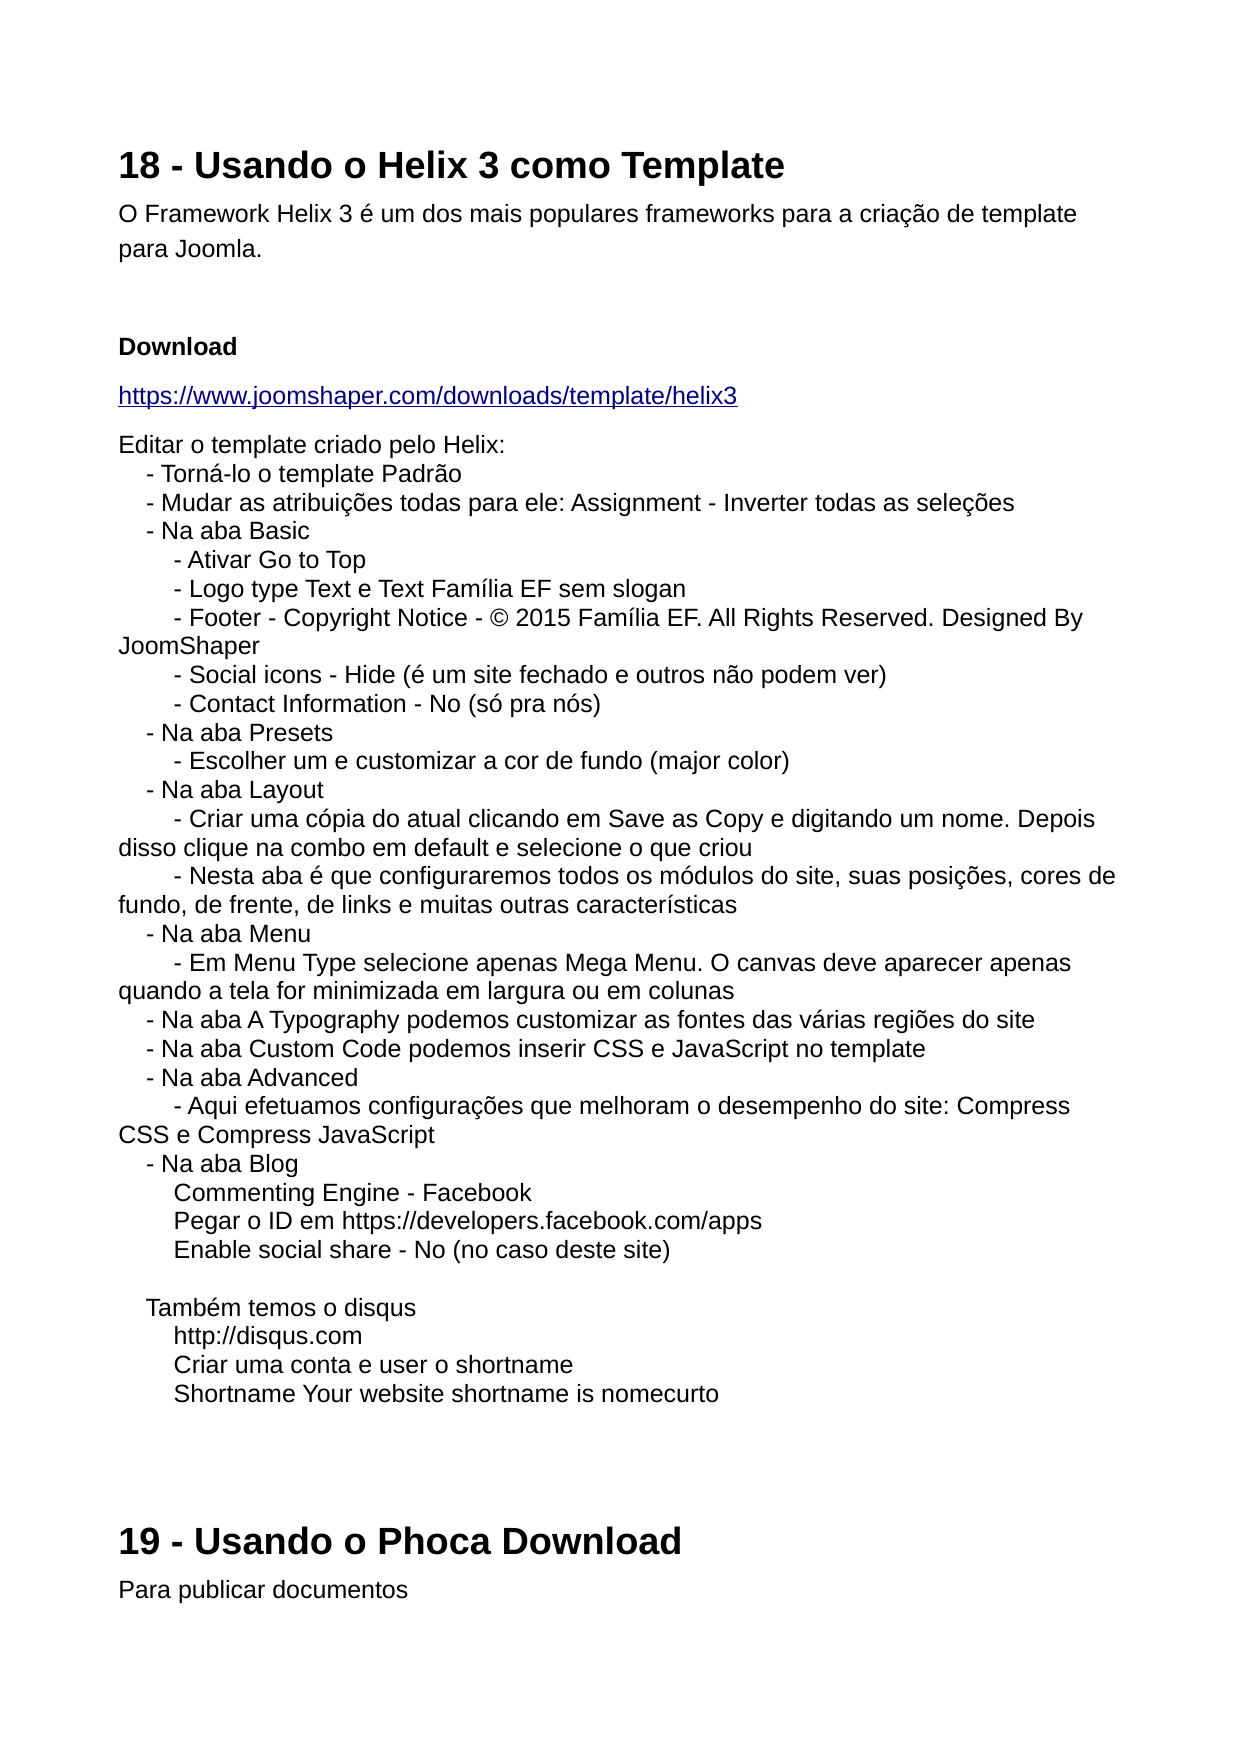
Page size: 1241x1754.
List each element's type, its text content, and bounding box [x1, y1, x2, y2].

text Commenting Engine - Facebook [118, 1177, 1122, 1206]
text - Escolher um e customizar a cor de fundo (major color) [118, 746, 1122, 775]
text Download [118, 332, 1122, 361]
text - Na aba A Typography podemos customizar as fontes das várias regiões do site [118, 1005, 1122, 1034]
text - Na aba Basic [118, 516, 1122, 545]
text - Na aba Menu [118, 919, 1122, 947]
text - Logo type Text e Text Família EF sem slogan [118, 574, 1122, 602]
text - Na aba Layout [118, 775, 1122, 804]
text Para publicar documentos [118, 1575, 1122, 1604]
text O Framework Helix 3 é um dos mais populares frameworks para a criação de template para Joomla. [118, 199, 1122, 262]
text http://disqus.com [118, 1321, 1122, 1350]
text - Na aba Advanced [118, 1062, 1122, 1091]
text - Social icons - Hide (é um site fechado e outros não podem ver) [118, 660, 1122, 689]
text - Contact Information - No (só pra nós) [118, 689, 1122, 717]
text - Na aba Presets [118, 717, 1122, 746]
text Pegar o ID em https://developers.facebook.com/apps [118, 1206, 1122, 1235]
text Também temos o disqus [118, 1292, 1122, 1321]
subtitle 19 - Usando o Phoca Download [118, 1519, 1122, 1562]
text https://www.joomshaper.com/downloads/template/helix3 [118, 381, 1122, 410]
text - Mudar as atribuições todas para ele: Assignment - Inverter todas as seleções [118, 487, 1122, 516]
text - Ativar Go to Top [118, 545, 1122, 574]
text - Na aba Blog [118, 1149, 1122, 1177]
text Shortname Your website shortname is nomecurto [118, 1379, 1122, 1407]
text - Aqui efetuamos configurações que melhoram o desempenho do site: Compress CSS e Compress JavaScript [118, 1091, 1122, 1149]
text Enable social share - No (no caso deste site) [118, 1235, 1122, 1264]
text Editar o template criado pelo Helix: [118, 430, 1122, 459]
text - Na aba Custom Code podemos inserir CSS e JavaScript no template [118, 1034, 1122, 1062]
text - Em Menu Type selecione apenas Mega Menu. O canvas deve aparecer apenas quando a tela for minimizada em largura ou em colunas [118, 947, 1122, 1005]
text Criar uma conta e user o shortname [118, 1350, 1122, 1379]
text - Nesta aba é que configuraremos todos os módulos do site, suas posições, cores de fundo, de frente, de links e muitas outras características [118, 861, 1122, 919]
subtitle 18 - Usando o Helix 3 como Template [118, 143, 1122, 187]
text - Criar uma cópia do atual clicando em Save as Copy e digitando um nome. Depois disso clique na combo em default e selecione o que criou [118, 804, 1122, 861]
text - Footer - Copyright Notice - © 2015 Família EF. All Rights Reserved. Designed By JoomShaper [118, 602, 1122, 660]
text - Torná-lo o template Padrão [118, 459, 1122, 487]
